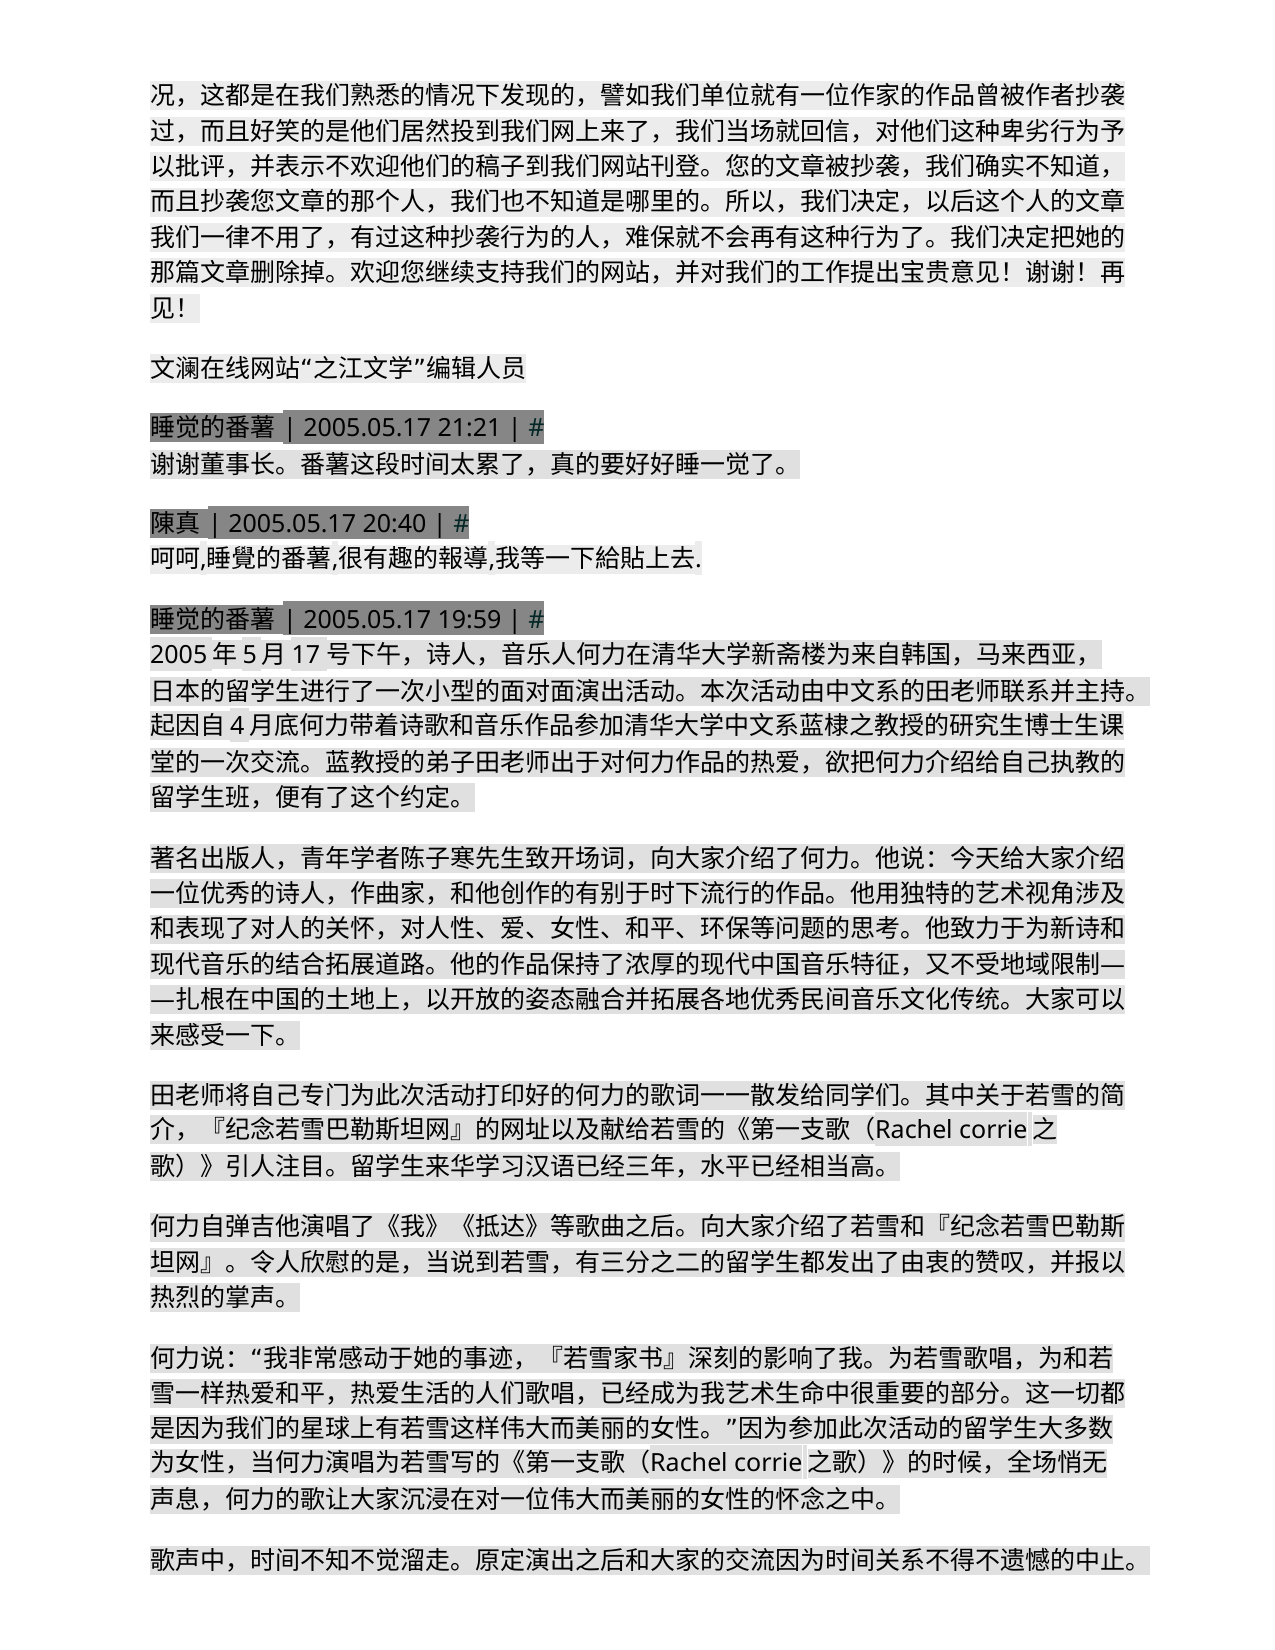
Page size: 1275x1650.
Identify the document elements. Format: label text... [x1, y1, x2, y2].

text 2005年5月17 号下午，诗人，音乐人何力在清华大学新斋楼为来自韩国，马来西亚，日本的留学生进行了一次小型的面对面演出活动。本次活动由中文系的田老师联系并主持。起因自4月底何力带着诗歌和音乐作品参加清华大学中文系蓝棣之教授的研究生博士生课堂的一次交流。蓝教授的弟子田老师出于对何力作品的热爱，欲把何力介绍给自己执教的留学生班，便有了这个约定。 [150, 635, 1125, 812]
text 文澜在线网站“之江文学”编辑人员 [150, 348, 1125, 383]
text 睡觉的番薯 | 2005.05.17 21:21 | # [150, 408, 1125, 444]
text 田老师将自己专门为此次活动打印好的何力的歌词一一散发给同学们。其中关于若雪的简介，『纪念若雪巴勒斯坦网』的网址以及献给若雪的《第一支歌（Rachel corrie之歌）》引人注目。留学生来华学习汉语已经三年，水平已经相当高。 [150, 1075, 1125, 1181]
text 陳真 | 2005.05.17 20:40 | # [150, 504, 1125, 539]
text 何力自弹吉他演唱了《我》《抵达》等歌曲之后。向大家介绍了若雪和『纪念若雪巴勒斯坦网』。令人欣慰的是，当说到若雪，有三分之二的留学生都发出了由衷的赞叹，并报以热烈的掌声。 [150, 1206, 1125, 1312]
text 著名出版人，青年学者陈子寒先生致开场词，向大家介绍了何力。他说：今天给大家介绍一位优秀的诗人，作曲家，和他创作的有别于时下流行的作品。他用独特的艺术视角涉及和表现了对人的关怀，对人性、爱、女性、和平、环保等问题的思考。他致力于为新诗和现代音乐的结合拓展道路。他的作品保持了浓厚的现代中国音乐特征，又不受地域限制——扎根在中国的土地上，以开放的姿态融合并拓展各地优秀民间音乐文化传统。大家可以来感受一下。 [150, 837, 1125, 1050]
text 歌声中，时间不知不觉溜走。原定演出之后和大家的交流因为时间关系不得不遗憾的中止。此次活动在留学生和何力的留影纪念中宣告结束。 （巴勒网睡觉的番薯北京报道） [150, 1539, 1125, 1575]
text 况，这都是在我们熟悉的情况下发现的，譬如我们单位就有一位作家的作品曾被作者抄袭过，而且好笑的是他们居然投到我们网上来了，我们当场就回信，对他们这种卑劣行为予以批评，并表示不欢迎他们的稿子到我们网站刊登。您的文章被抄袭，我们确实不知道，而且抄袭您文章的那个人，我们也不知道是哪里的。所以，我们决定，以后这个人的文章我们一律不用了，有过这种抄袭行为的人，难保就不会再有这种行为了。我们决定把她的那篇文章删除掉。欢迎您继续支持我们的网站，并对我们的工作提出宝贵意见！谢谢！再见！ [150, 75, 1125, 323]
text 睡觉的番薯 | 2005.05.17 19:59 | # [150, 600, 1125, 635]
text 谢谢董事长。番薯这段时间太累了，真的要好好睡一觉了。 [150, 444, 1125, 479]
text 何力说：“我非常感动于她的事迹，『若雪家书』深刻的影响了我。为若雪歌唱，为和若雪一样热爱和平，热爱生活的人们歌唱，已经成为我艺术生命中很重要的部分。这一切都是因为我们的星球上有若雪这样伟大而美丽的女性。”因为参加此次活动的留学生大多数为女性，当何力演唱为若雪写的《第一支歌（Rachel corrie之歌）》的时候，全场悄无声息，何力的歌让大家沉浸在对一位伟大而美丽的女性的怀念之中。 [150, 1337, 1125, 1514]
text 呵呵,睡覺的番薯,很有趣的報導,我等一下給貼上去. [150, 539, 1125, 575]
